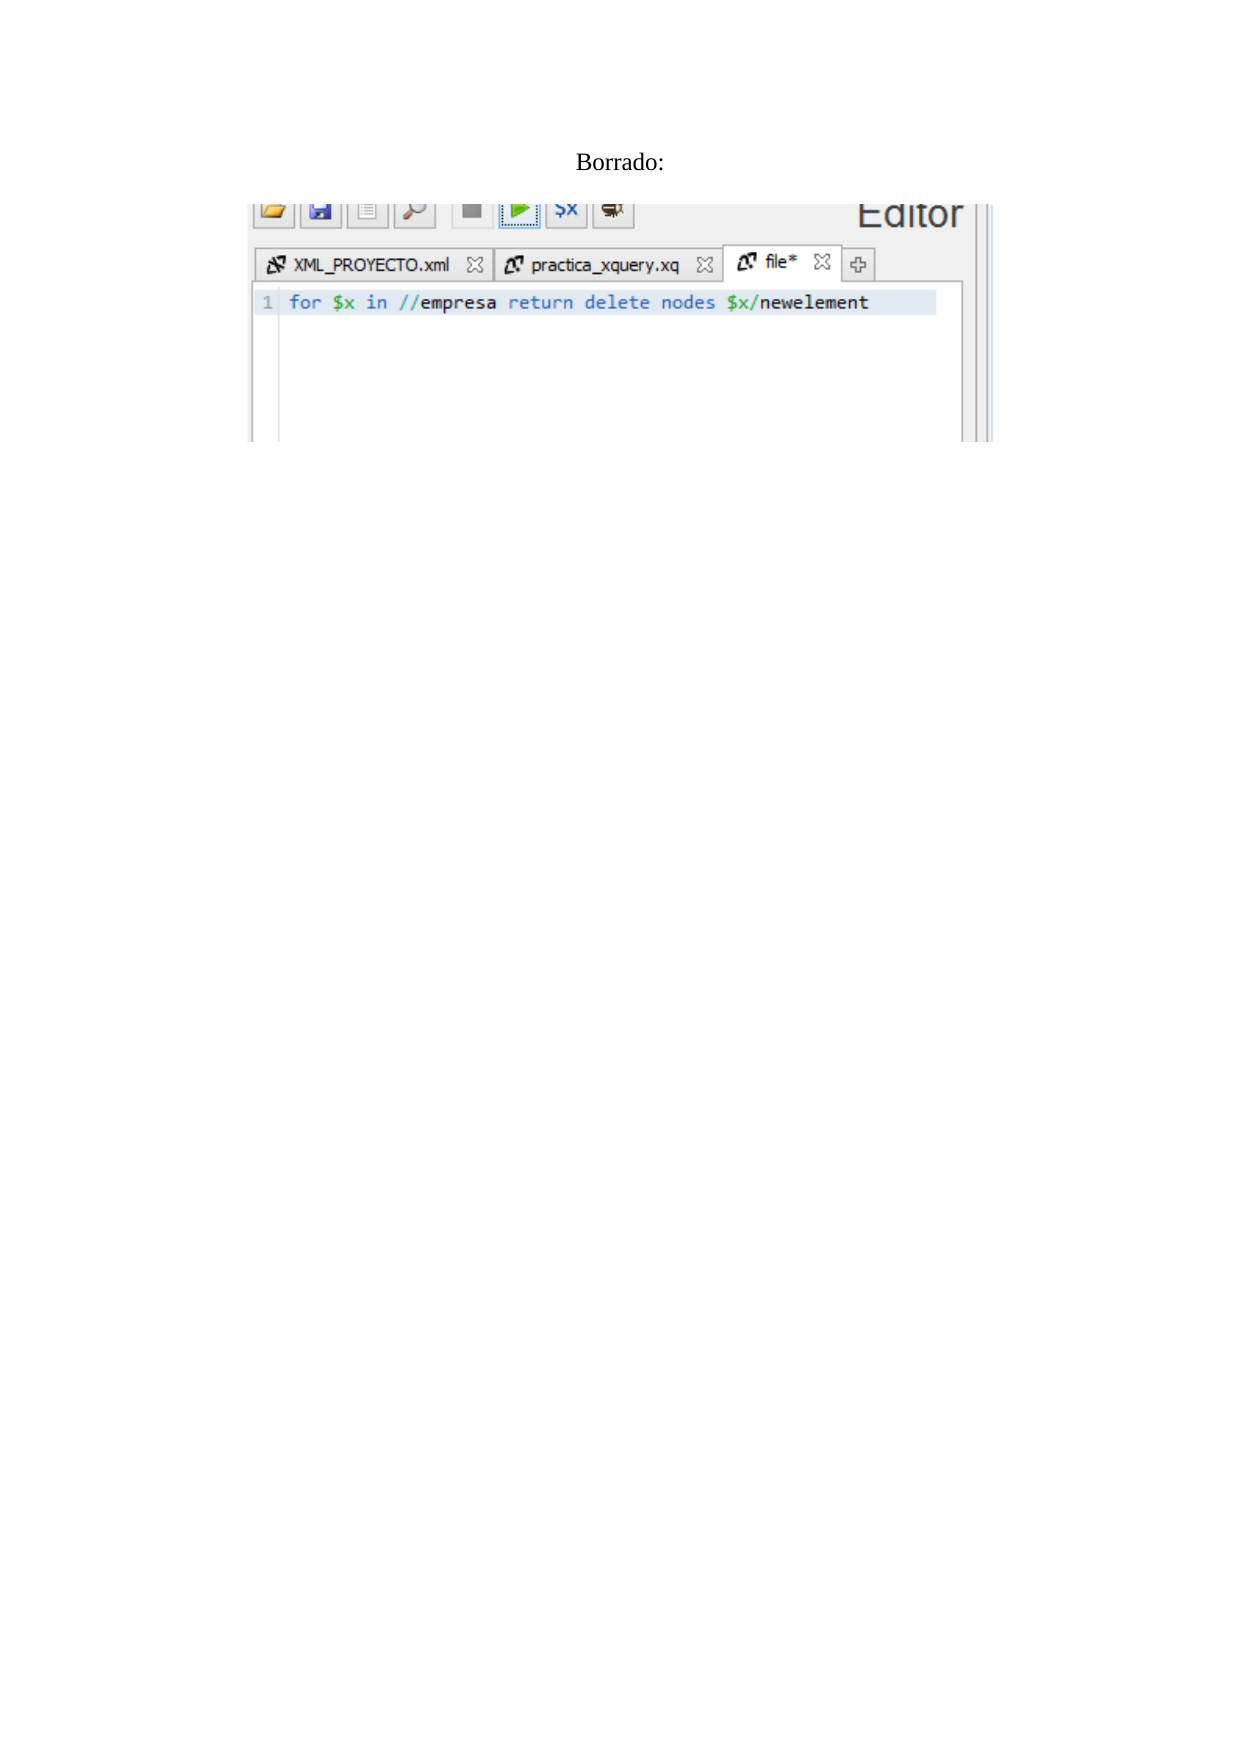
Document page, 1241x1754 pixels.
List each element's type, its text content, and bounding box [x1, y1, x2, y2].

text Borrado: [118, 147, 1122, 176]
picture [247, 204, 993, 442]
